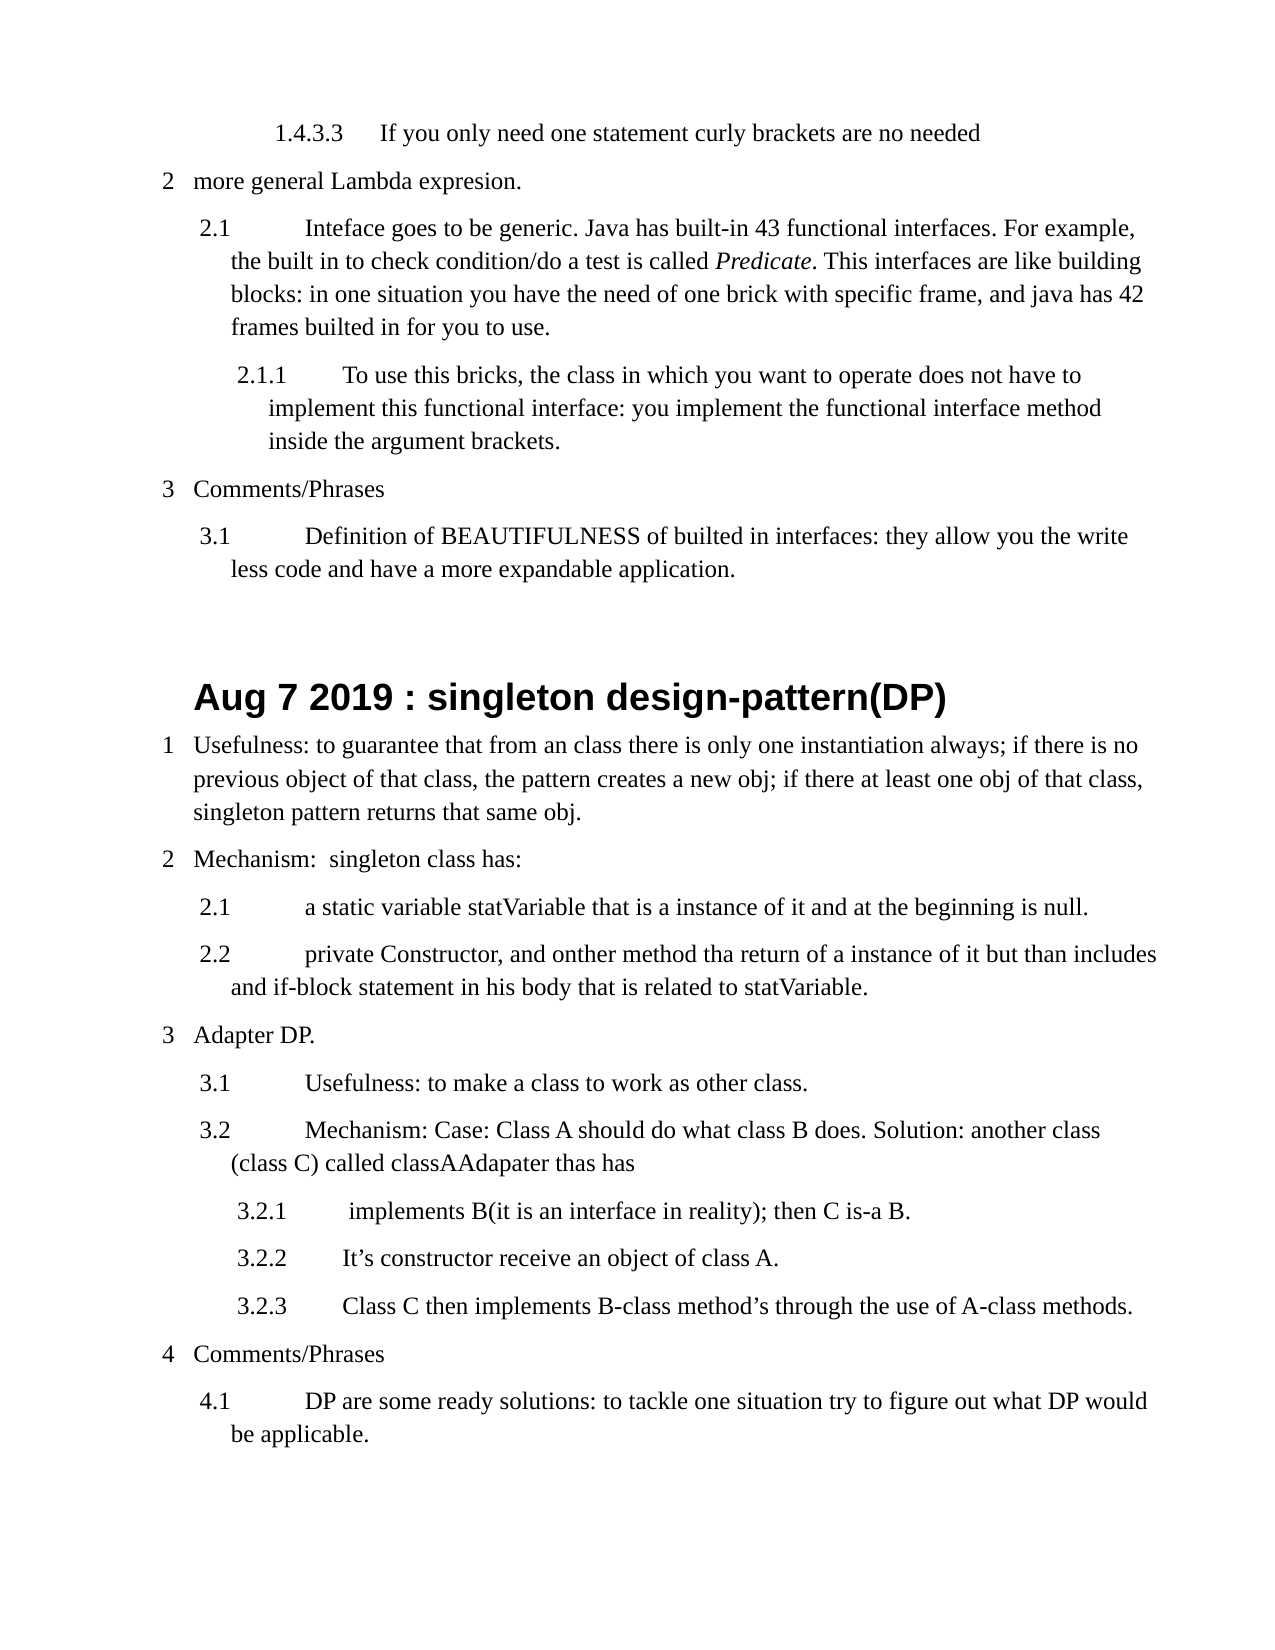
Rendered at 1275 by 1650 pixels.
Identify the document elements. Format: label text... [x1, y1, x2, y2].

list Class C then implements B-class method’s through the use of A-class methods. [231, 1291, 1157, 1320]
list more general Lambda expresion. [156, 166, 1157, 194]
list implements B(it is an interface in reality); then C is-a B. [231, 1196, 1157, 1225]
list Inteface goes to be generic. Java has built-in 43 functional interfaces. For example, the built in to check condition/do a test is called Predicate. This interfaces are like building blocks: in one situation you have the need of one brick with specific frame, and java has 42 frames builted in for you to use. [193, 213, 1157, 341]
list DP are some ready solutions: to tackle one situation try to figure out what DP would be applicable. [193, 1386, 1157, 1448]
subtitle Aug 7 2019 : singleton design-pattern(DP) [156, 674, 1157, 718]
list private Constructor, and onther method tha return of a instance of it but than includes and if-block statement in his body that is related to statVariable. [193, 939, 1157, 1001]
list Comments/Phrases [156, 474, 1157, 502]
list a static variable statVariable that is a instance of it and at the beginning is null. [193, 892, 1157, 921]
list Comments/Phrases [156, 1339, 1157, 1367]
list It’s constructor receive an object of class A. [231, 1243, 1157, 1272]
list To use this bricks, the class in which you want to operate does not have to implement this functional interface: you implement the functional interface method inside the argument brackets. [231, 360, 1157, 455]
list Usefulness: to guarantee that from an class there is only one instantiation always; if there is no previous object of that class, the pattern creates a new obj; if there at least one obj of that class, singleton pattern returns that same obj. [156, 731, 1157, 825]
list Adapter DP. [156, 1020, 1157, 1049]
list Mechanism: Case: Class A should do what class B does. Solution: another class (class C) called classAAdapater thas has [193, 1115, 1157, 1177]
list Usefulness: to make a class to work as other class. [193, 1068, 1157, 1096]
list If you only need one statement curly brackets are no needed [268, 118, 1157, 147]
list Mechanism: singleton class has: [156, 844, 1157, 873]
list Definition of BEAUTIFULNESS of builted in interfaces: they allow you the write less code and have a more expandable application. [193, 521, 1157, 583]
